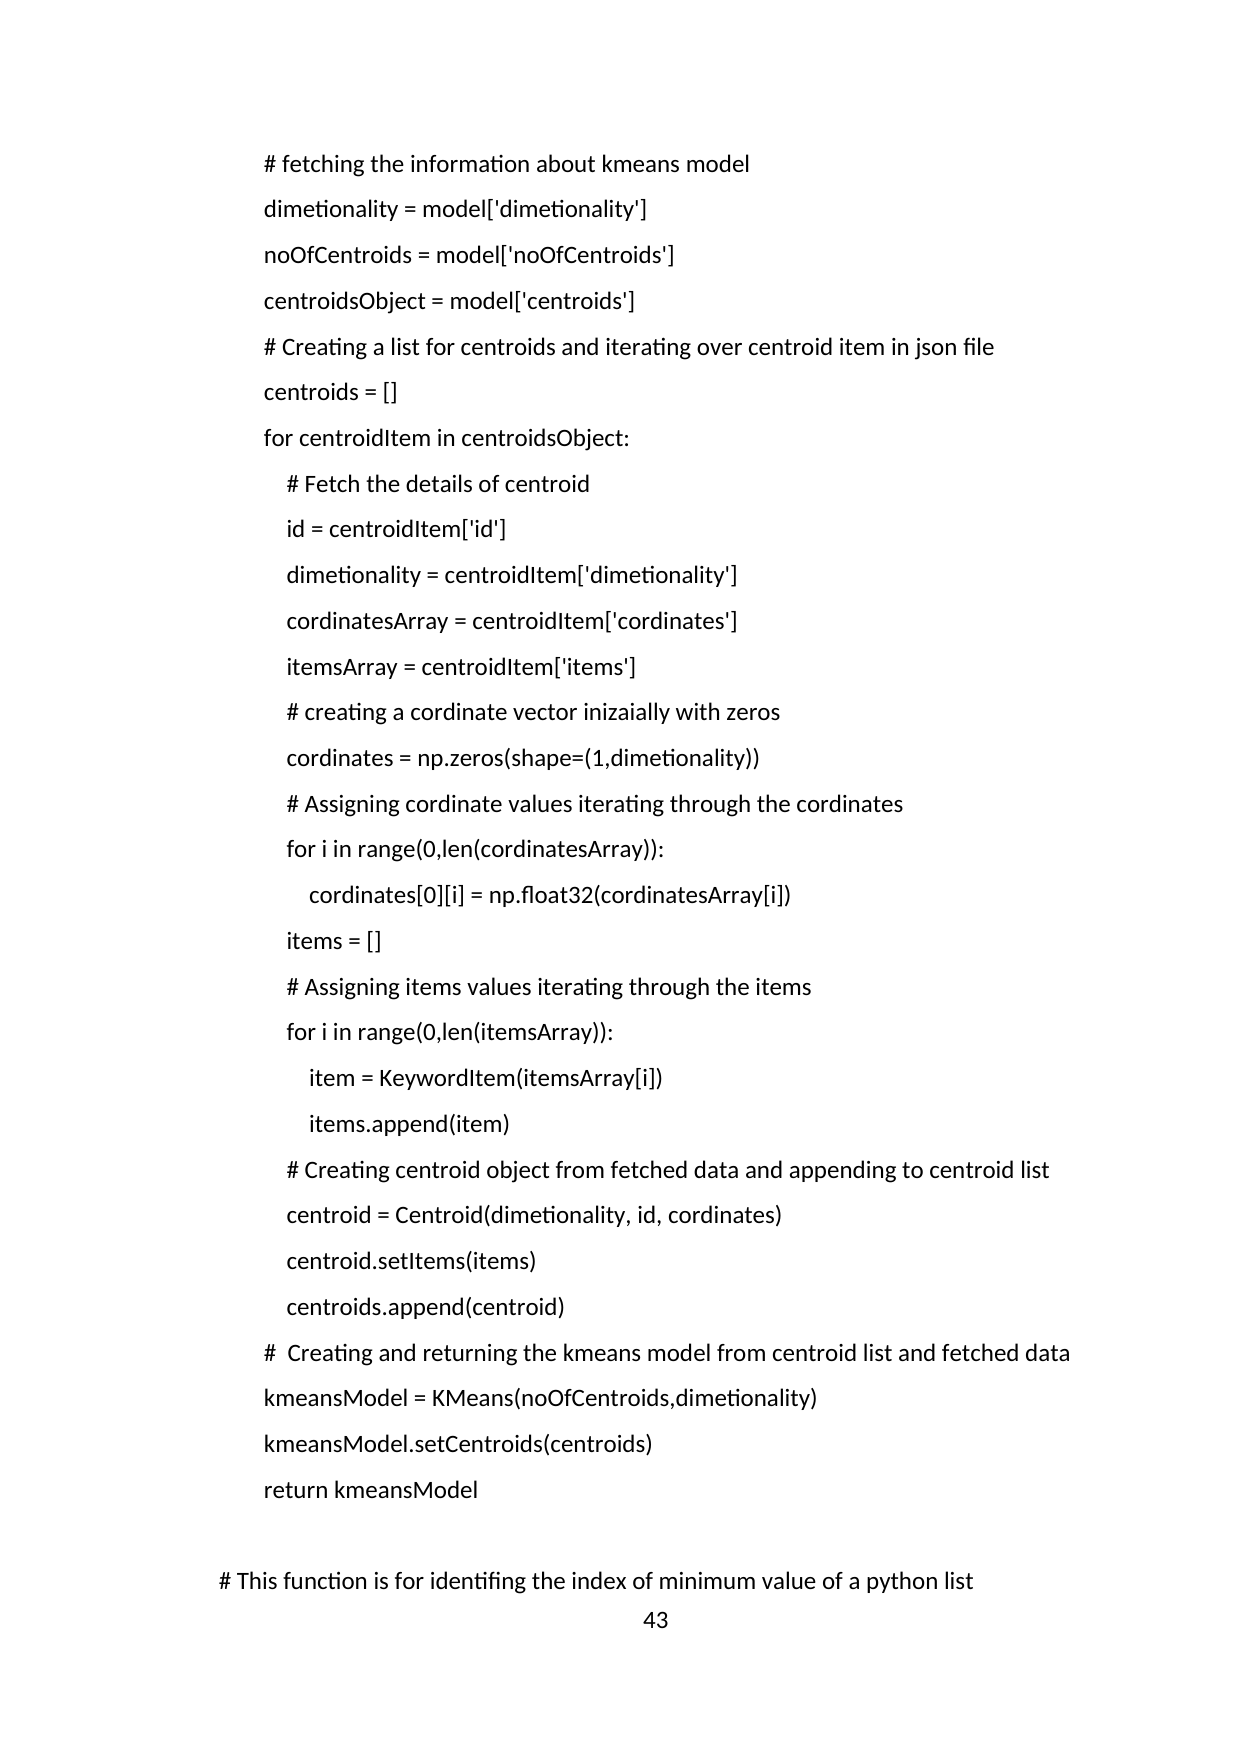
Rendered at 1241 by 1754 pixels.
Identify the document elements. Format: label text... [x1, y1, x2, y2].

text for centroidItem in centroidsObject: [218, 422, 1092, 453]
text for i in range(0,len(itemsArray)): [218, 1017, 1092, 1047]
text # This function is for identifing the index of minimum value of a python list [218, 1565, 1092, 1596]
text # Creating centroid object from fetched data and appending to centroid list [218, 1154, 1092, 1184]
text for i in range(0,len(cordinatesArray)): [218, 834, 1092, 864]
text dimetionality = model['dimetionality'] [218, 193, 1092, 224]
text kmeansModel.setCentroids(centroids) [218, 1428, 1092, 1459]
text # Fetch the details of centroid [218, 468, 1092, 498]
text return kmeansModel [218, 1474, 1092, 1504]
text centroids.append(centroid) [218, 1291, 1092, 1321]
text # creating a cordinate vector inizaially with zeros [218, 696, 1092, 727]
text items = [] [218, 925, 1092, 956]
text kmeansModel = KMeans(noOfCentroids,dimetionality) [218, 1382, 1092, 1413]
text cordinates[0][i] = np.float32(cordinatesArray[i]) [218, 879, 1092, 910]
text centroids = [] [218, 376, 1092, 407]
text items.append(item) [218, 1108, 1092, 1138]
text centroidsObject = model['centroids'] [218, 285, 1092, 315]
text cordinates = np.zeros(shape=(1,dimetionality)) [218, 742, 1092, 773]
text # Assigning cordinate values iterating through the cordinates [218, 788, 1092, 818]
text # Assigning items values iterating through the items [218, 971, 1092, 1001]
text item = KeywordItem(itemsArray[i]) [218, 1062, 1092, 1093]
text # Creating and returning the kmeans model from centroid list and fetched data [218, 1337, 1092, 1367]
text noOfCentroids = model['noOfCentroids'] [218, 239, 1092, 270]
text centroid = Centroid(dimetionality, id, cordinates) [218, 1199, 1092, 1230]
text centroid.setItems(items) [218, 1245, 1092, 1276]
text dimetionality = centroidItem['dimetionality'] [218, 559, 1092, 590]
text itemsArray = centroidItem['items'] [218, 651, 1092, 681]
text # fetching the information about kmeans model [218, 148, 1092, 178]
text id = centroidItem['id'] [218, 513, 1092, 544]
text cordinatesArray = centroidItem['cordinates'] [218, 605, 1092, 636]
text # Creating a list for centroids and iterating over centroid item in json file [218, 331, 1092, 361]
